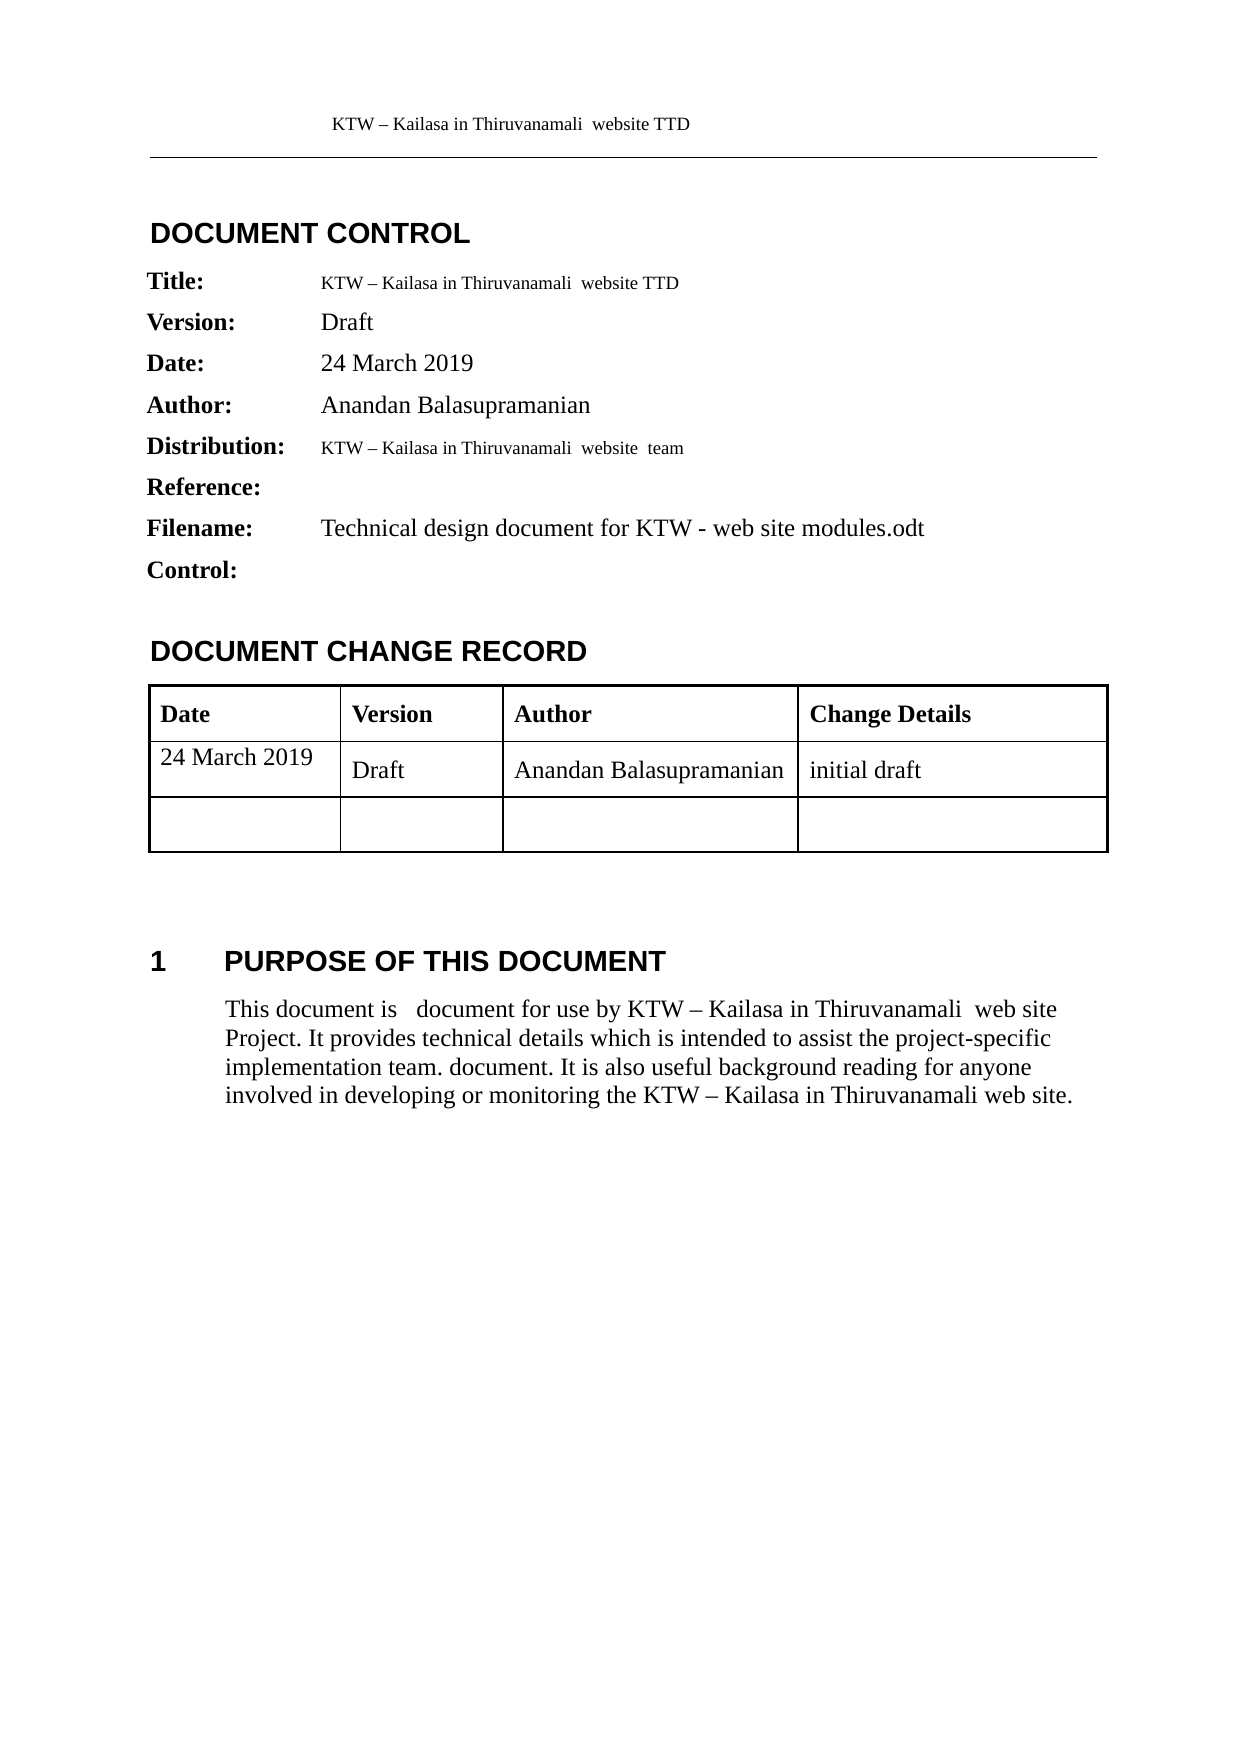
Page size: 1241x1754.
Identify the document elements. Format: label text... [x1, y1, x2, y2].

table_cell [341, 798, 502, 851]
table_cell Technical design document for KTW - web site modules.odt [310, 514, 1106, 555]
table_cell Filename: [135, 514, 309, 555]
table_cell Reference: [135, 472, 309, 513]
table_cell [799, 798, 1106, 851]
table_cell Draft [310, 307, 1106, 348]
table_cell 24 March 2019 [310, 349, 1106, 390]
table_header Date [151, 687, 340, 741]
table_cell [310, 555, 1106, 596]
table_cell Control: [135, 555, 309, 596]
table_cell 24 March 2019 [151, 742, 340, 796]
subtitle Document Control [150, 216, 1090, 249]
table_cell [504, 798, 797, 851]
table_header Change Details [799, 687, 1106, 741]
table_header Title: [135, 266, 309, 307]
table_cell initial draft [799, 742, 1106, 796]
text Document Change Record [150, 633, 1090, 667]
table_cell Draft [341, 742, 502, 796]
table_cell Distribution: [135, 431, 309, 472]
table_header Author [504, 687, 797, 741]
table_header Version [341, 687, 502, 741]
table_header KTW – Kailasa in Thiruvanamali website TTD [310, 266, 1106, 307]
table_cell KTW – Kailasa in Thiruvanamali website team [310, 431, 1106, 472]
table_cell Version: [135, 307, 309, 348]
list This document is document for use by KTW – Kailasa in Thiruvanamali web site Project. It provides technical details which is intended to assist the project‑specific implementation team. document. It is also useful background reading for anyone involved in developing or monitoring the KTW – Kailasa in Thiruvanamali web site. [150, 994, 1090, 1109]
text 1 Purpose of this document [150, 944, 1090, 977]
table_cell [310, 472, 1106, 513]
table_cell Anandan Balasupramanian [310, 390, 1106, 431]
table_cell [151, 798, 340, 851]
table_cell Anandan Balasupramanian [504, 742, 797, 796]
table_cell Date: [135, 349, 309, 390]
table_cell Author: [135, 390, 309, 431]
